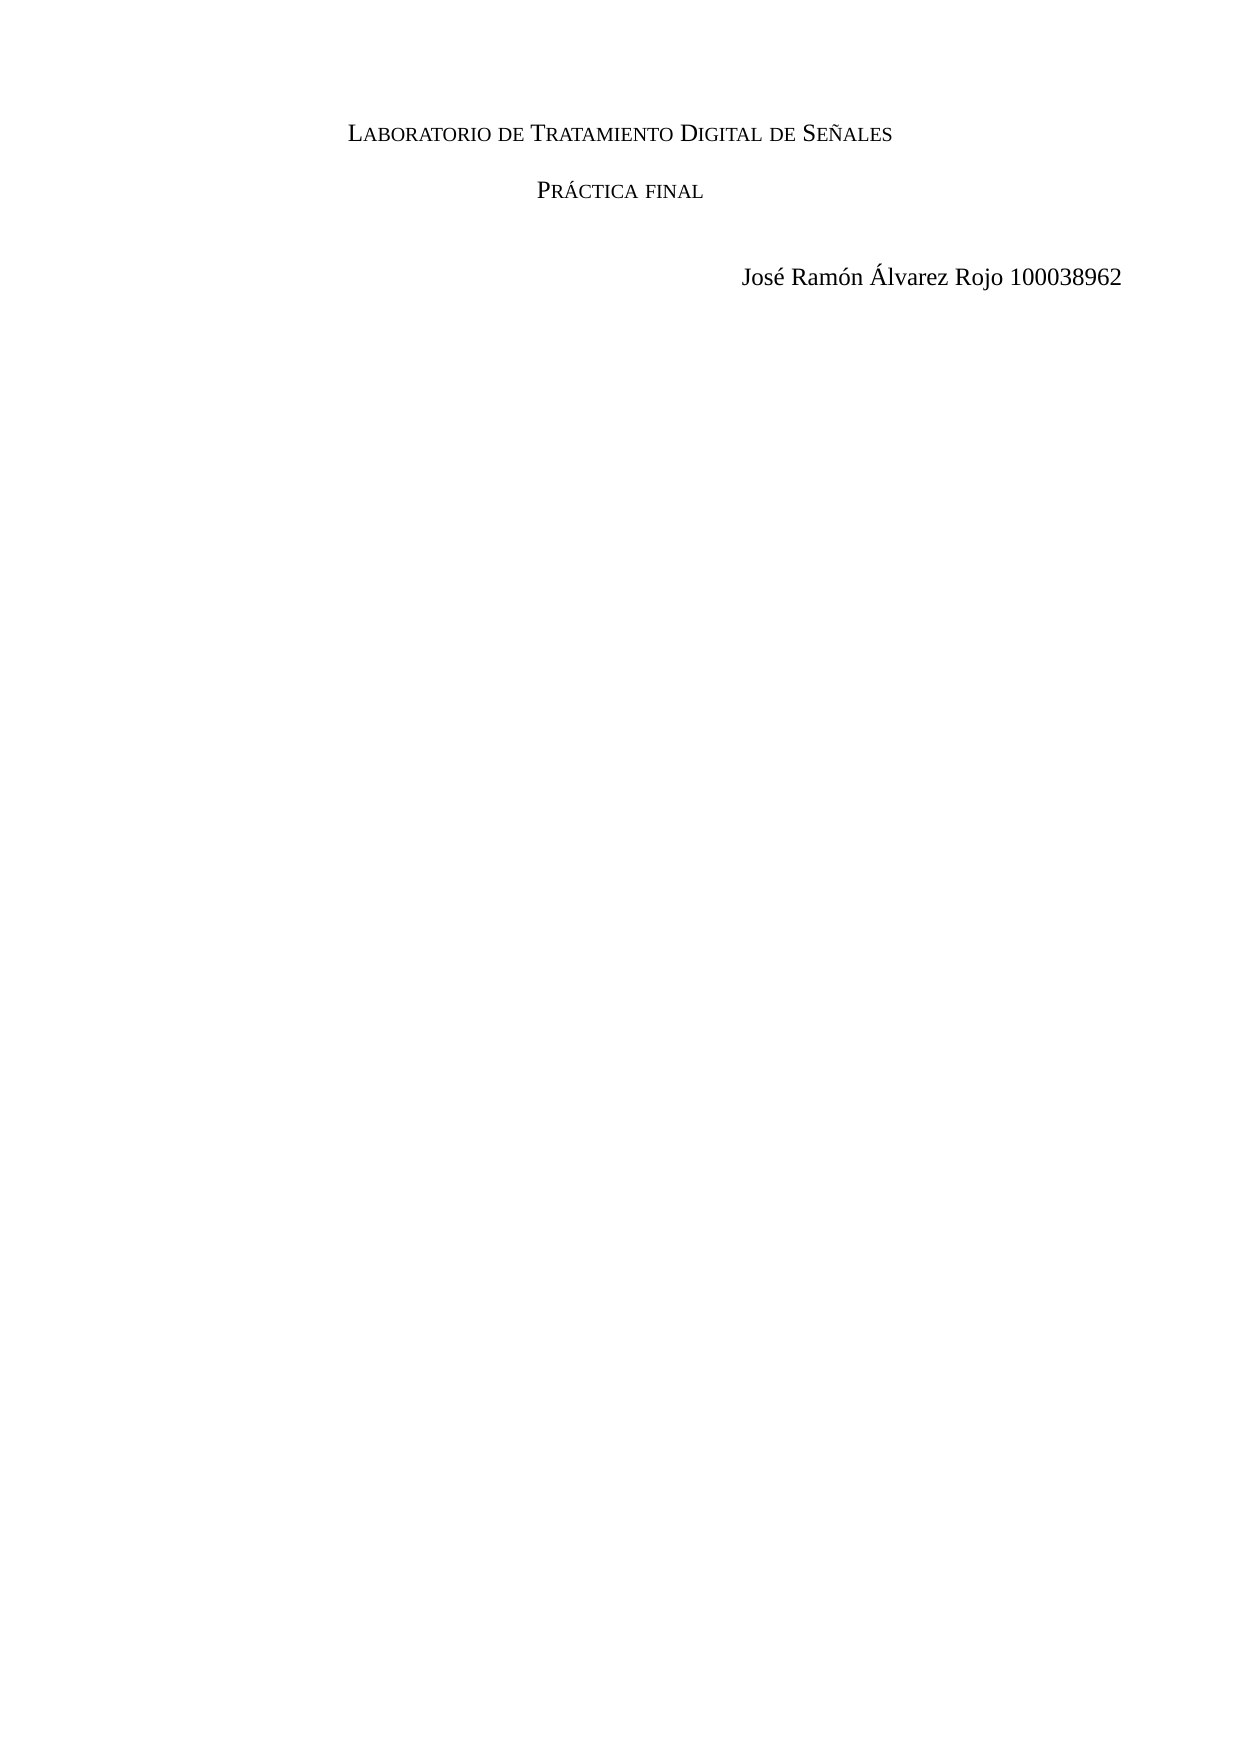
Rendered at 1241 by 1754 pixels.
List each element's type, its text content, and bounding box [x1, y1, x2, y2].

text José Ramón Álvarez Rojo 100038962 [118, 262, 1122, 291]
text Laboratorio de Tratamiento Digital de Señales [118, 118, 1122, 147]
text Práctica final [118, 176, 1122, 204]
